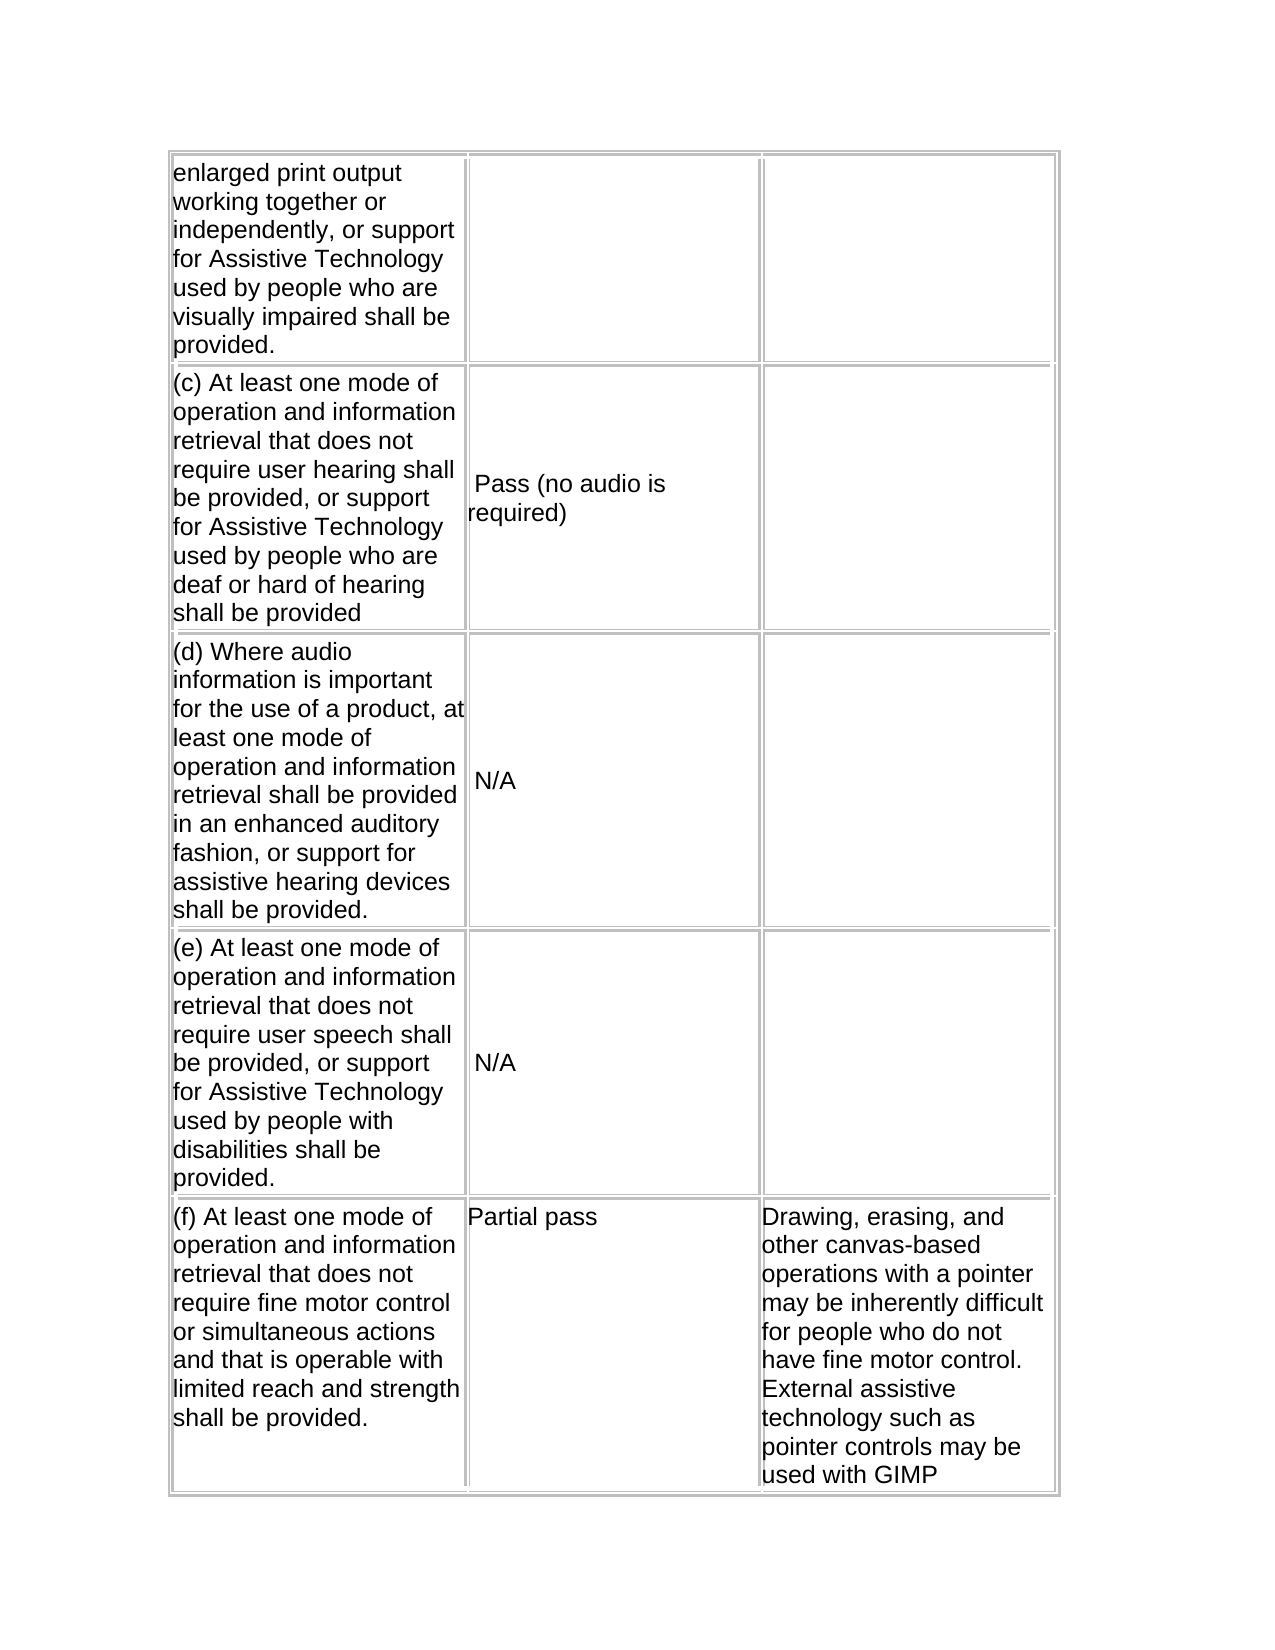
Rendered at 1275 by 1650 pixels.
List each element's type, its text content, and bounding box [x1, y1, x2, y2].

table_cell N/A [470, 932, 758, 1194]
table_cell enlarged print output working together or independently, or support for Assistive Technology used by people who are visually impaired shall be provided. [174, 156, 467, 361]
table_cell (d) Where audio information is important for the use of a product, at least one mode of operation and information retrieval shall be provided in an enhanced auditory fashion, or support for assistive hearing devices shall be provided. [171, 629, 467, 926]
table_cell [761, 361, 1057, 629]
table_cell (e) At least one mode of operation and information retrieval that does not require user speech shall be provided, or support for Assistive Technology used by people with disabilities shall be provided. [171, 926, 467, 1194]
table_cell Pass (no audio is required) [470, 367, 758, 629]
table_cell [761, 926, 1057, 1194]
table_cell [467, 152, 761, 361]
table_cell N/A [470, 635, 758, 926]
table_cell (c) At least one mode of operation and information retrieval that does not require user hearing shall be provided, or support for Assistive Technology used by people who are deaf or hard of hearing shall be provided [171, 361, 467, 629]
table_cell (f) At least one mode of operation and information retrieval that does not require fine motor control or simultaneous actions and that is operable with limited reach and strength shall be provided. [171, 1194, 467, 1491]
table_cell [761, 152, 1057, 361]
table_cell [761, 629, 1057, 926]
table_cell Drawing, erasing, and other canvas-based operations with a pointer may be inherently difficult for people who do not have fine motor control. External assistive technology such as pointer controls may be used with GIMP [761, 1194, 1057, 1491]
table_cell Partial pass [467, 1194, 761, 1491]
